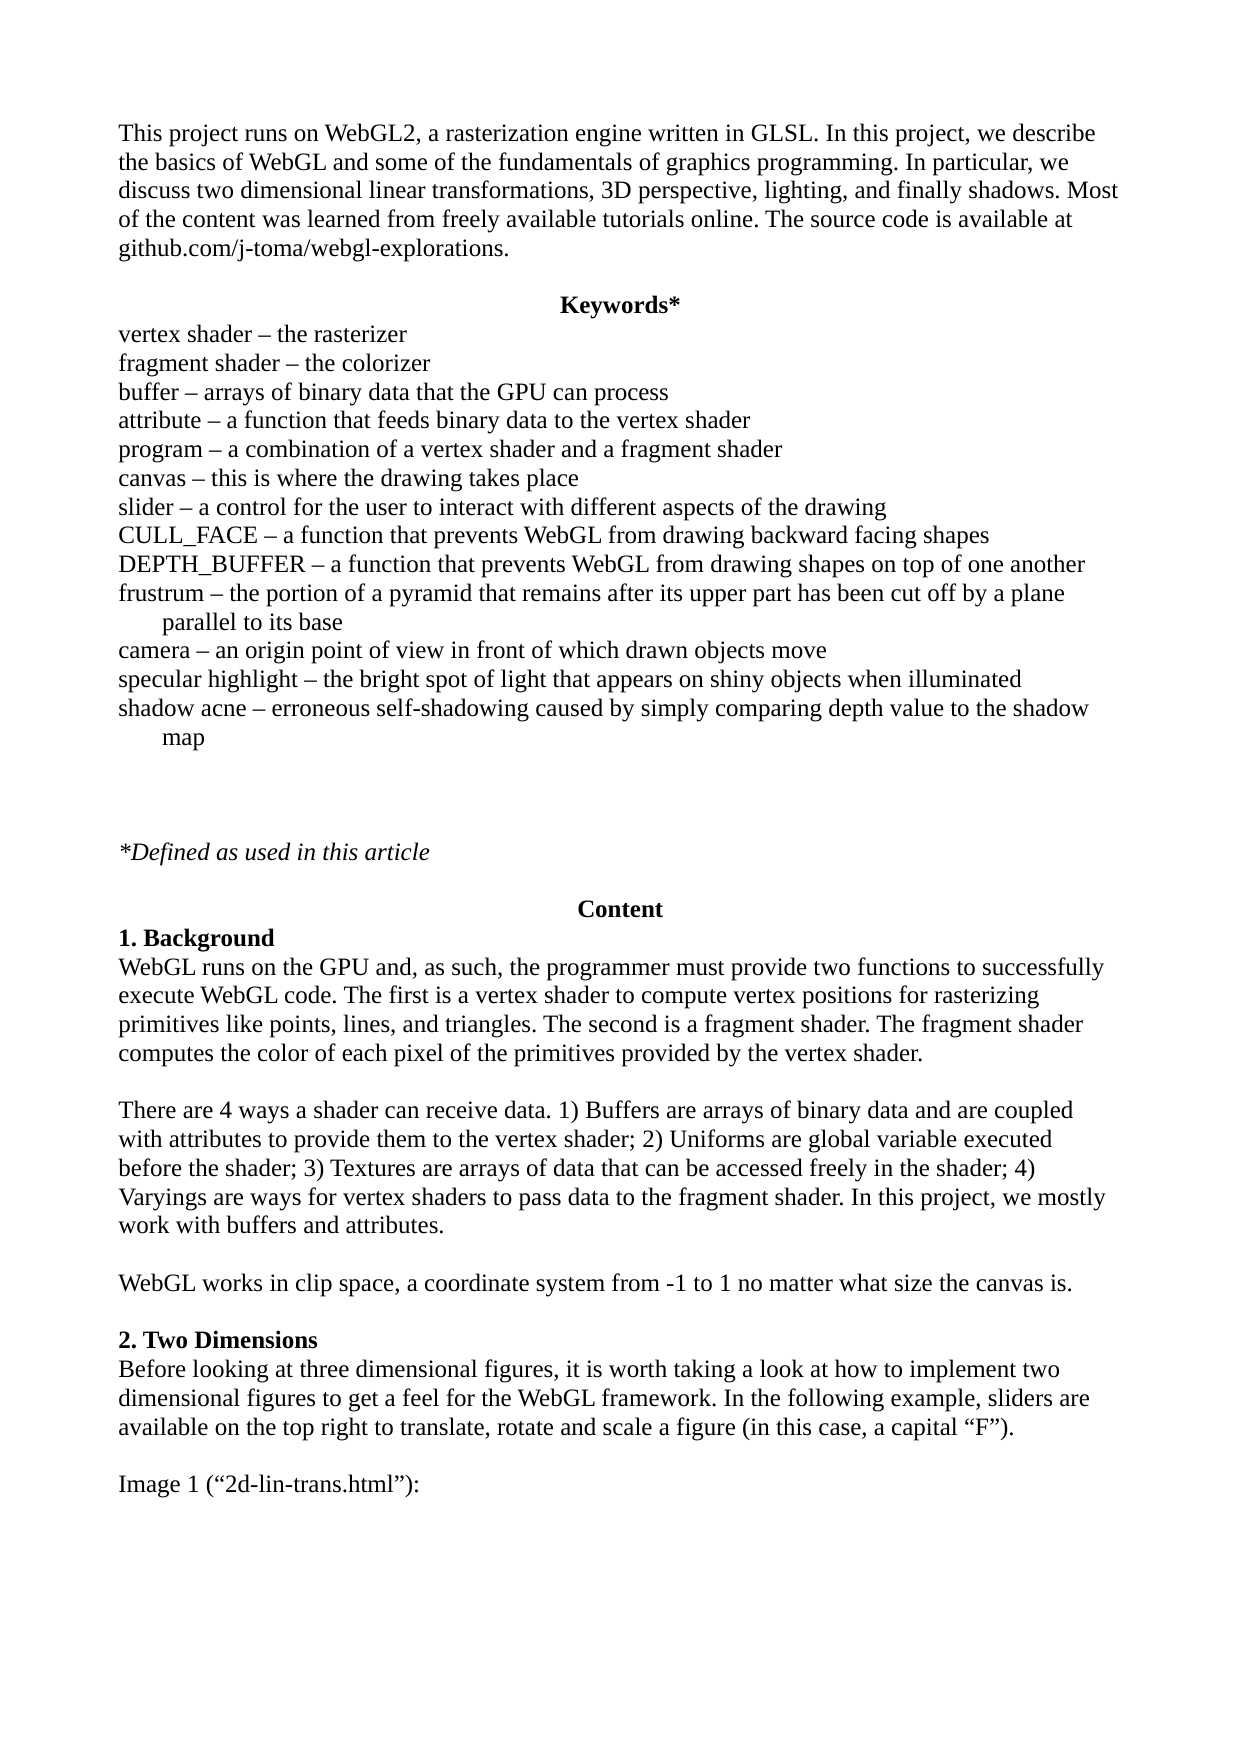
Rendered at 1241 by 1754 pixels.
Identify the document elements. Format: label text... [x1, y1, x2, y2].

text shadow acne – erroneous self-shadowing caused by simply comparing depth value to the shadow map [118, 693, 1122, 751]
text This project runs on WebGL2, a rasterization engine written in GLSL. In this project, we describe the basics of WebGL and some of the fundamentals of graphics programming. In particular, we discuss two dimensional linear transformations, 3D perspective, lighting, and finally shadows. Most of the content was learned from freely available tutorials online. The source code is available at github.com/j-toma/webgl-explorations. [118, 118, 1122, 262]
text camera – an origin point of view in front of which drawn objects move [118, 636, 1122, 664]
text WebGL runs on the GPU and, as such, the programmer must provide two functions to successfully execute WebGL code. The first is a vertex shader to compute vertex positions for rasterizing primitives like points, lines, and triangles. The second is a fragment shader. The fragment shader computes the color of each pixel of the primitives provided by the vertex shader. [118, 952, 1122, 1067]
text *Defined as used in this article [118, 837, 1122, 866]
text vertex shader – the rasterizer [118, 319, 1122, 348]
text specular highlight – the bright spot of light that appears on shiny objects when illuminated [118, 664, 1122, 693]
text 2. Two Dimensions [118, 1326, 1122, 1354]
text Keywords* [118, 291, 1122, 319]
text frustrum – the portion of a pyramid that remains after its upper part has been cut off by a plane parallel to its base [118, 578, 1122, 636]
text buffer – arrays of binary data that the GPU can process [118, 377, 1122, 406]
text attribute – a function that feeds binary data to the vertex shader [118, 406, 1122, 434]
text Image 1 (“2d-lin-trans.html”): [118, 1469, 1122, 1498]
text CULL_FACE – a function that prevents WebGL from drawing backward facing shapes [118, 521, 1122, 549]
text DEPTH_BUFFER – a function that prevents WebGL from drawing shapes on top of one another [118, 549, 1122, 578]
text program – a combination of a vertex shader and a fragment shader [118, 434, 1122, 463]
text canvas – this is where the drawing takes place [118, 463, 1122, 492]
text Content [118, 894, 1122, 923]
text Before looking at three dimensional figures, it is worth taking a look at how to implement two dimensional figures to get a feel for the WebGL framework. In the following example, sliders are available on the top right to translate, rotate and scale a figure (in this case, a capital “F”). [118, 1354, 1122, 1441]
text There are 4 ways a shader can receive data. 1) Buffers are arrays of binary data and are coupled with attributes to provide them to the vertex shader; 2) Uniforms are global variable executed before the shader; 3) Textures are arrays of data that can be accessed freely in the shader; 4) Varyings are ways for vertex shaders to pass data to the fragment shader. In this project, we mostly work with buffers and attributes. [118, 1096, 1122, 1239]
text 1. Background [118, 923, 1122, 952]
text slider – a control for the user to interact with different aspects of the drawing [118, 492, 1122, 521]
text fragment shader – the colorizer [118, 348, 1122, 377]
text WebGL works in clip space, a coordinate system from -1 to 1 no matter what size the canvas is. [118, 1268, 1122, 1297]
